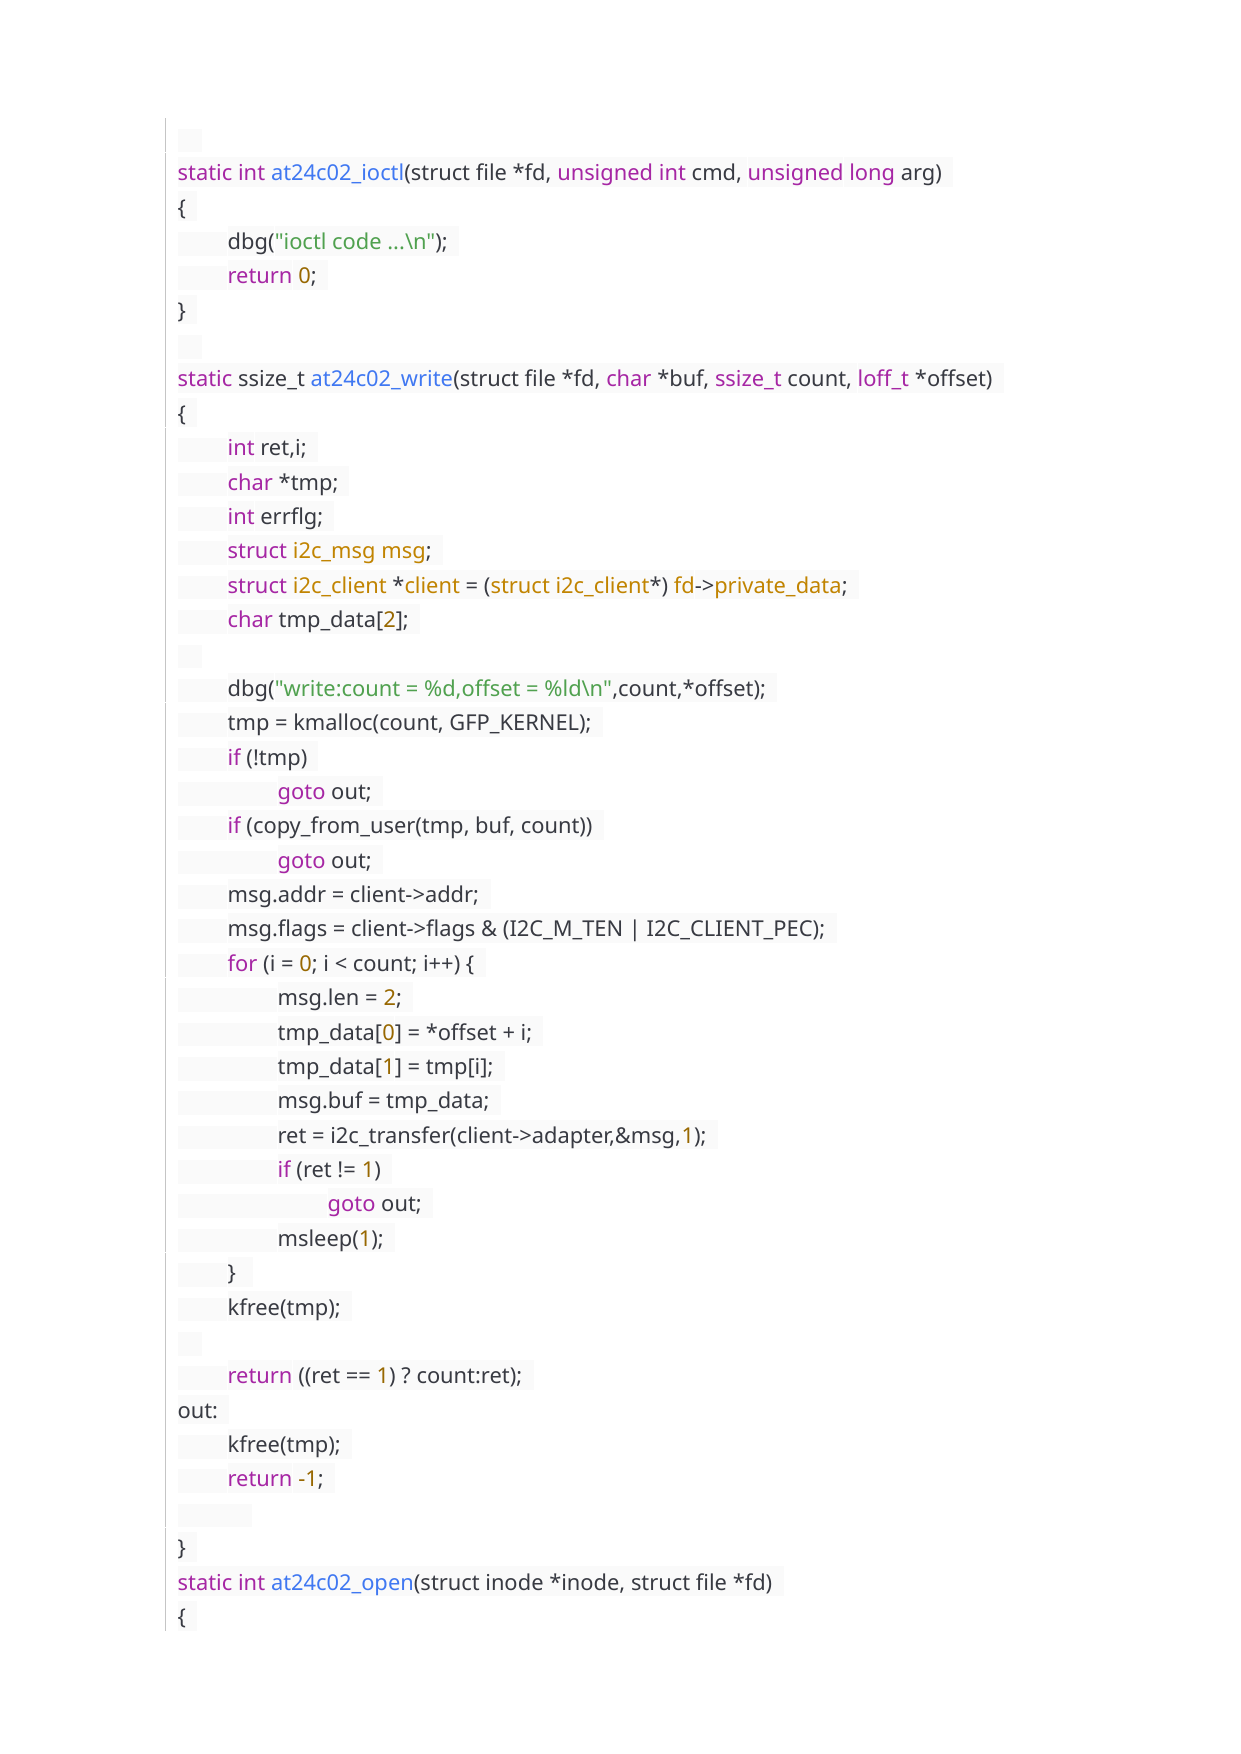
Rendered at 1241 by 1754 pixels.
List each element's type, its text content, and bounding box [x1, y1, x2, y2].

text kfree(tmp); [166, 1287, 1122, 1321]
text [118, 737, 165, 771]
text { [166, 393, 1122, 427]
text [118, 393, 165, 427]
text goto out; [166, 840, 1122, 874]
text static int at24c02_open(struct inode *inode, struct file *fd) [166, 1562, 1122, 1596]
text goto out; [166, 1184, 1122, 1218]
text [118, 668, 165, 702]
text [118, 771, 165, 806]
text } [166, 1252, 1122, 1287]
text tmp_data[1] = tmp[i]; [166, 1046, 1122, 1081]
text msg.buf = tmp_data; [166, 1081, 1122, 1115]
text msg.len = 2; [166, 977, 1122, 1012]
text tmp = kmalloc(count, GFP_KERNEL); [166, 702, 1122, 737]
text [118, 1562, 165, 1596]
text [118, 187, 165, 221]
text { [166, 187, 1122, 221]
text [118, 1596, 165, 1631]
text out: [166, 1390, 1122, 1424]
text for (i = 0; i < count; i++) { [166, 943, 1122, 977]
text return ((ret == 1) ? count:ret); [166, 1356, 1122, 1390]
text [118, 1287, 165, 1321]
text int ret,i; [166, 427, 1122, 462]
text [118, 496, 165, 531]
text [118, 1424, 165, 1459]
text [118, 256, 165, 290]
text [118, 1356, 165, 1390]
text [118, 565, 165, 599]
text [118, 977, 165, 1012]
text [118, 1252, 165, 1287]
text [118, 1046, 165, 1081]
text [118, 702, 165, 737]
text if (copy_from_user(tmp, buf, count)) [166, 806, 1122, 840]
text [118, 290, 165, 324]
text static ssize_t at24c02_write(struct file *fd, char *buf, ssize_t count, loff_t *offset) [166, 359, 1122, 393]
text [118, 1184, 165, 1218]
text [118, 874, 165, 909]
text { [166, 1596, 1122, 1631]
text [118, 221, 165, 256]
text dbg("write:count = %d,offset = %ld\n",count,*offset); [166, 668, 1122, 702]
text [118, 599, 165, 634]
text char *tmp; [166, 462, 1122, 496]
text [118, 1390, 165, 1424]
text static int at24c02_ioctl(struct file *fd, unsigned int cmd, unsigned long arg) [166, 152, 1122, 187]
text [118, 943, 165, 977]
text return 0; [166, 256, 1122, 290]
text tmp_data[0] = *offset + i; [166, 1012, 1122, 1046]
text [118, 1149, 165, 1184]
text } [166, 1527, 1122, 1562]
text [118, 152, 165, 187]
text [118, 806, 165, 840]
text [118, 1115, 165, 1149]
text [118, 1459, 165, 1493]
text ret = i2c_transfer(client->adapter,&msg,1); [166, 1115, 1122, 1149]
text } [166, 290, 1122, 324]
text [118, 427, 165, 462]
text dbg("ioctl code ...\n"); [166, 221, 1122, 256]
text [118, 462, 165, 496]
text if (!tmp) [166, 737, 1122, 771]
text char tmp_data[2]; [166, 599, 1122, 634]
text goto out; [166, 771, 1122, 806]
text struct i2c_msg msg; [166, 531, 1122, 565]
text if (ret != 1) [166, 1149, 1122, 1184]
text struct i2c_client *client = (struct i2c_client*) fd->private_data; [166, 565, 1122, 599]
text [118, 531, 165, 565]
text [118, 1081, 165, 1115]
text msg.addr = client->addr; [166, 874, 1122, 909]
text [118, 1012, 165, 1046]
text msleep(1); [166, 1218, 1122, 1252]
text [118, 1527, 165, 1562]
text return -1; [166, 1459, 1122, 1493]
text kfree(tmp); [166, 1424, 1122, 1459]
text int errflg; [166, 496, 1122, 531]
text [118, 909, 165, 943]
text [118, 1218, 165, 1252]
text [118, 840, 165, 874]
text msg.flags = client->flags & (I2C_M_TEN | I2C_CLIENT_PEC); [166, 909, 1122, 943]
